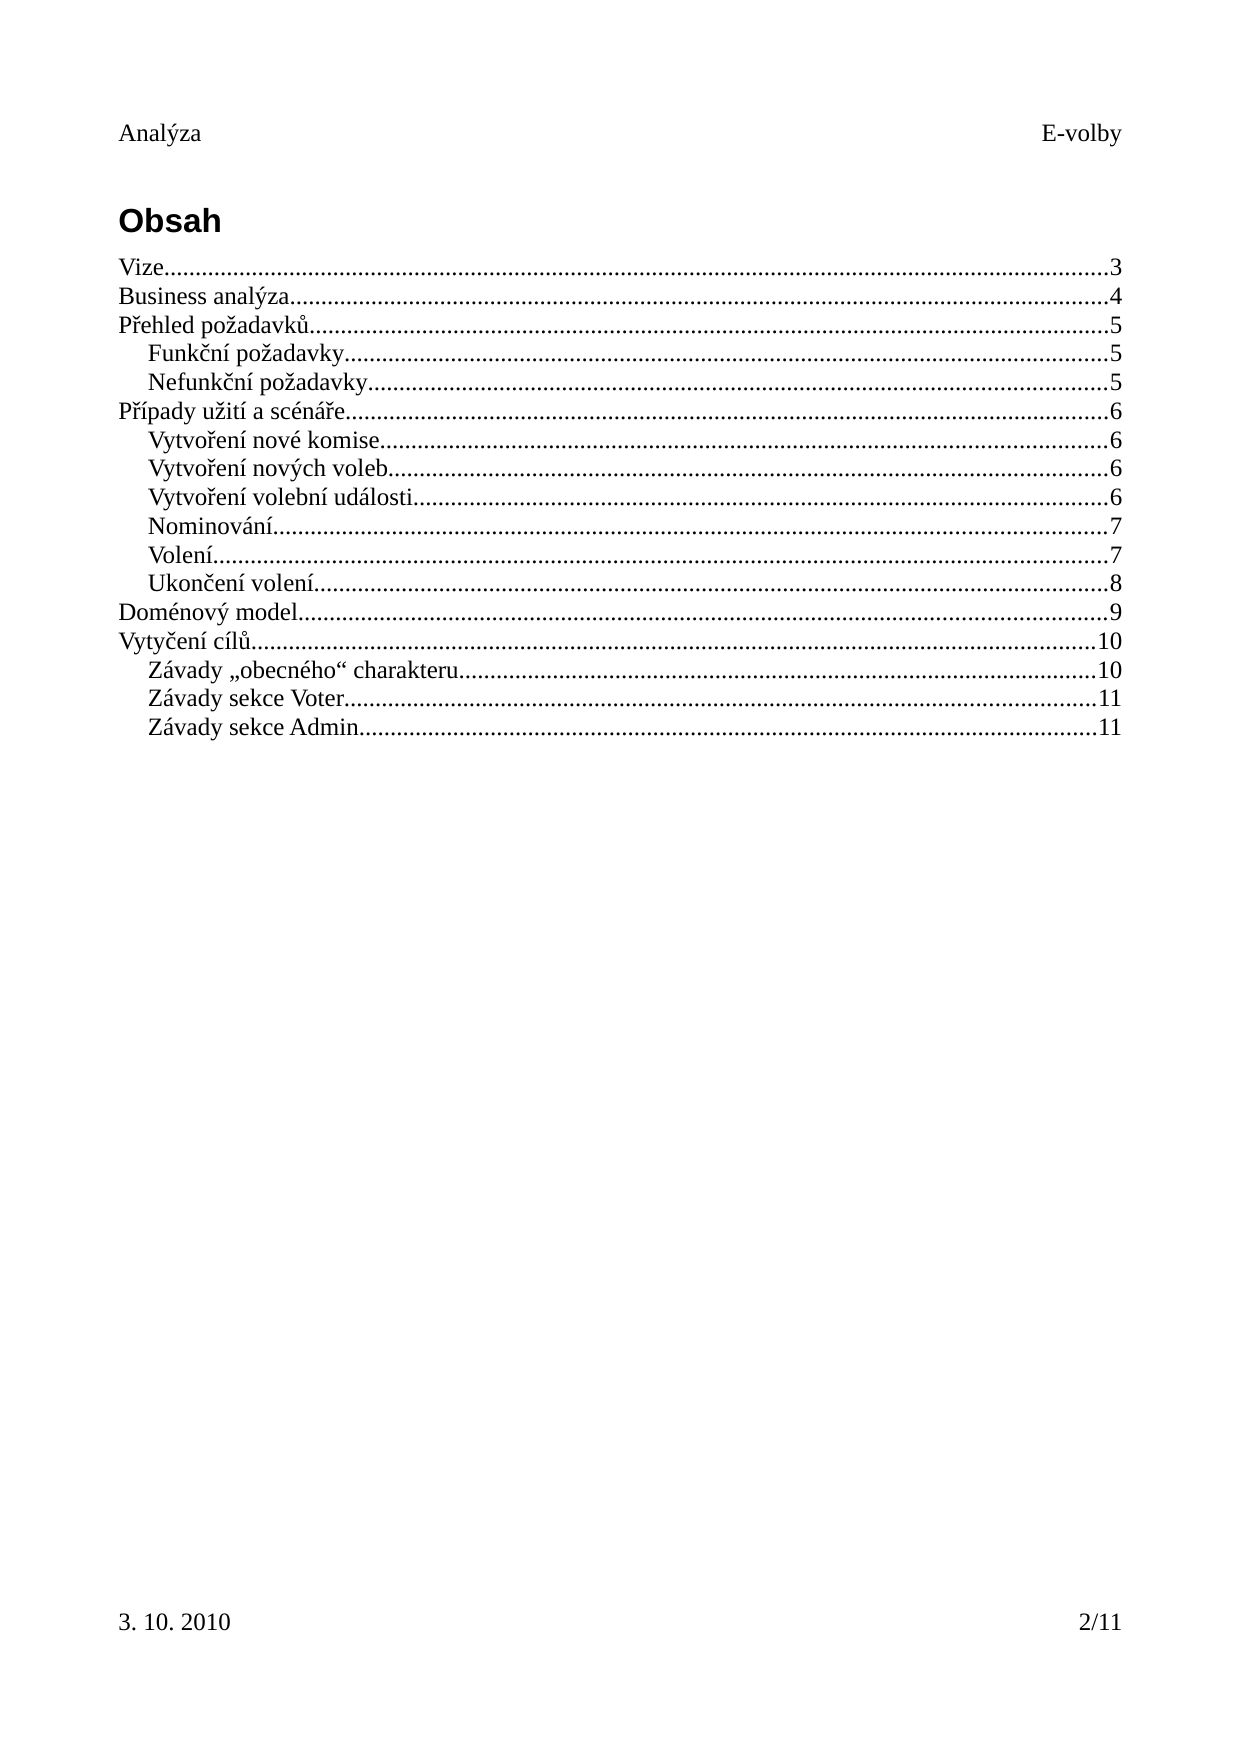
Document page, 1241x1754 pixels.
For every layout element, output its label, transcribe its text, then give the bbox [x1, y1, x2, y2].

text Doménový model 9 [118, 597, 1122, 626]
text Vytvoření volební události 6 [148, 482, 1122, 511]
text Přehled požadavků 5 [118, 310, 1122, 338]
text Vize 3 [118, 252, 1122, 281]
text Funkční požadavky 5 [148, 338, 1122, 367]
text Business analýza 4 [118, 281, 1122, 310]
text Závady sekce Voter 11 [148, 683, 1122, 712]
subtitle Obsah [118, 201, 1122, 240]
text Nominování 7 [148, 511, 1122, 540]
text Závady „obecného“ charakteru 10 [148, 655, 1122, 683]
text Vytvoření nových voleb 6 [148, 453, 1122, 482]
text Volení 7 [148, 540, 1122, 568]
text Vytvoření nové komise 6 [148, 425, 1122, 453]
text Nefunkční požadavky 5 [148, 367, 1122, 396]
text Případy užití a scénáře 6 [118, 396, 1122, 425]
text Závady sekce Admin 11 [148, 712, 1122, 741]
text Ukončení volení 8 [148, 568, 1122, 597]
text Vytyčení cílů 10 [118, 626, 1122, 655]
